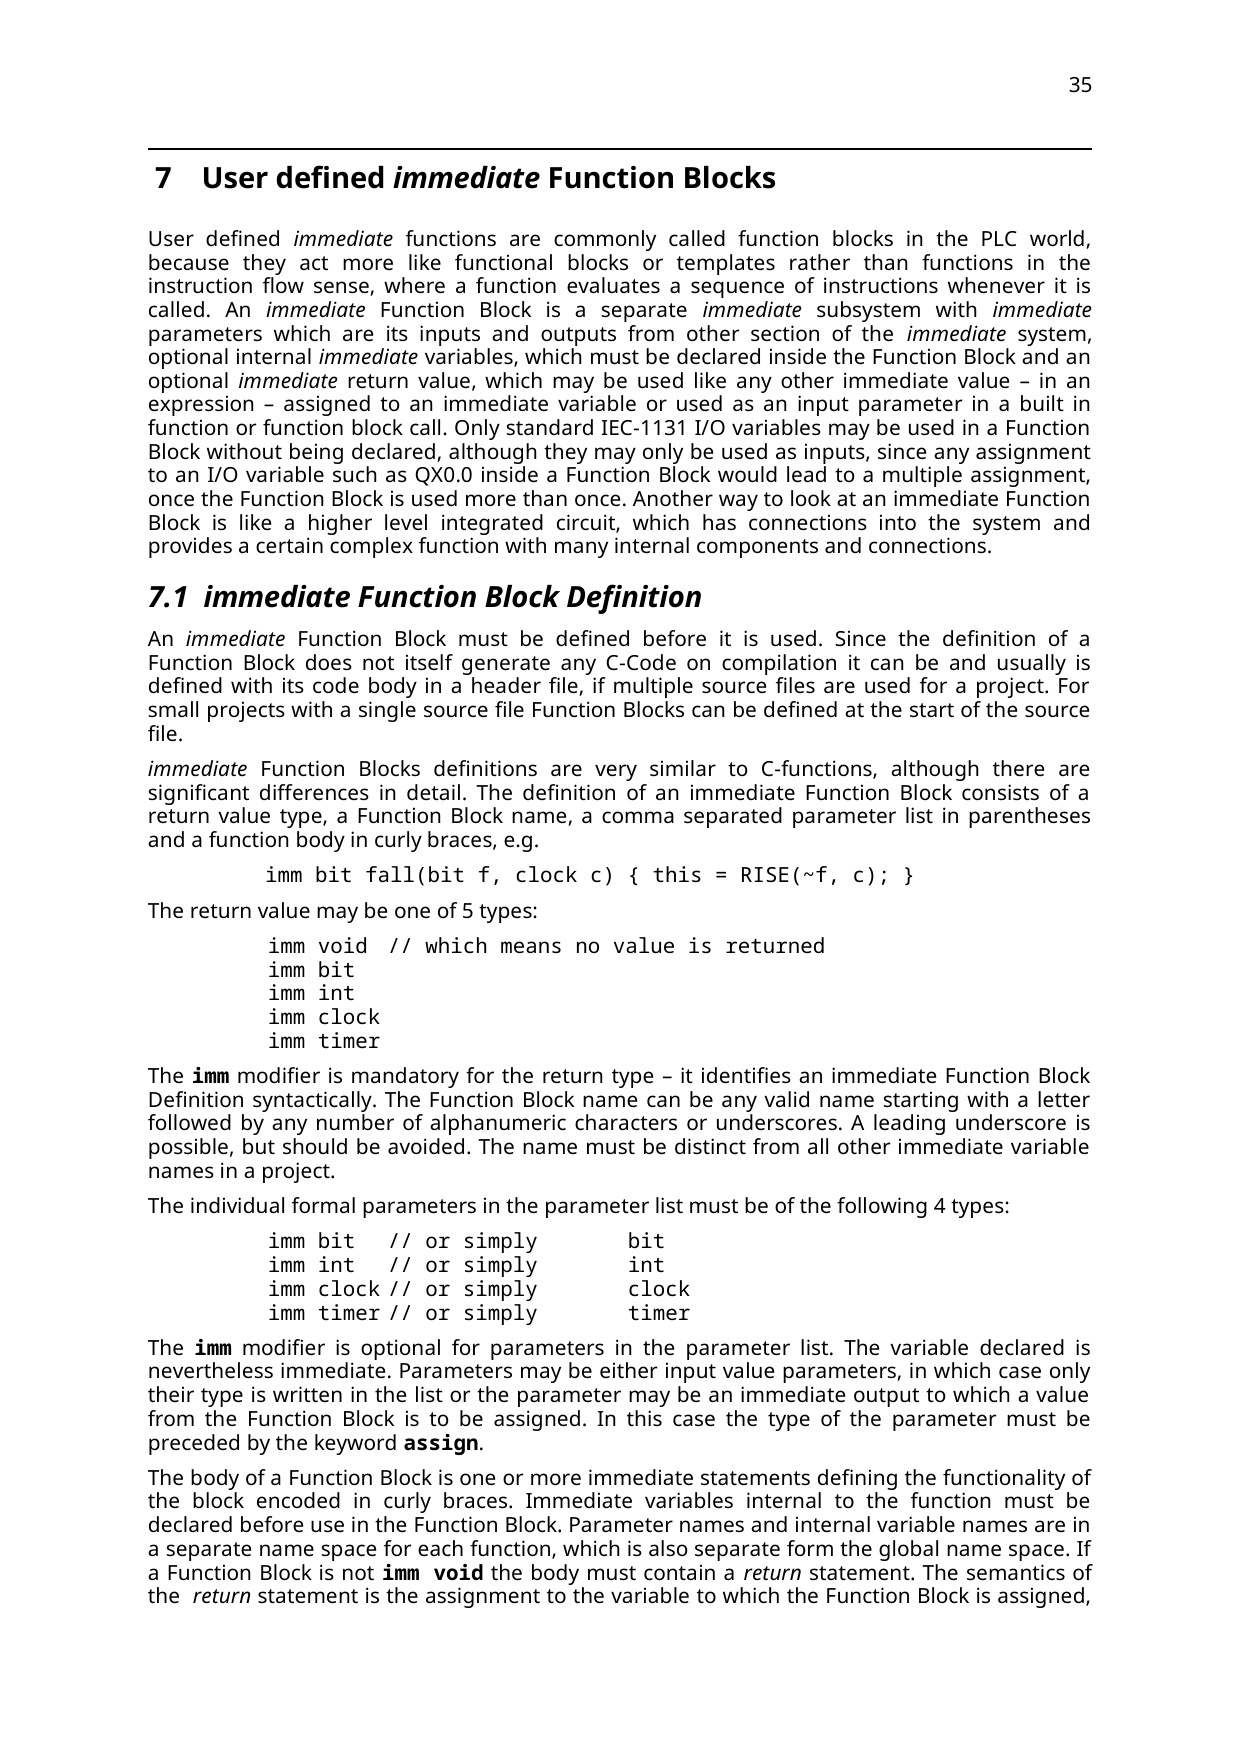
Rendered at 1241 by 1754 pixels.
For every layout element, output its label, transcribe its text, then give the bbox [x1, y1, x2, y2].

subtitle User defined immediate Function Blocks [148, 150, 1092, 204]
text The individual formal parameters in the parameter list must be of the following 4 types: [148, 1195, 1092, 1218]
text User defined immediate functions are commonly called function blocks in the PLC world, because they act more like functional blocks or templates rather than functions in the instruction flow sense, where a function evaluates a sequence of instructions whenever it is called. An immediate Function Block is a separate immediate subsystem with immediate parameters which are its inputs and outputs from other section of the immediate system, optional internal immediate variables, which must be declared inside the Function Block and an optional immediate return value, which may be used like any other immediate value – in an expression – assigned to an immediate variable or used as an input parameter in a built in function or function block call. Only standard IEC-1131 I/O variables may be used in a Function Block without being declared, although they may only be used as inputs, since any assignment to an I/O variable such as QX0.0 inside a Function Block would lead to a multiple assignment, once the Function Block is used more than once. Another way to look at an immediate Function Block is like a higher level integrated circuit, which has connections into the system and provides a certain complex function with many internal components and connections. [148, 227, 1092, 558]
text The imm modifier is optional for parameters in the parameter list. The variable declared is nevertheless immediate. Parameters may be either input value parameters, in which case only their type is written in the list or the parameter may be an immediate output to which a value from the Function Block is to be assigned. In this case the type of the parameter must be preceded by the keyword assign. [148, 1336, 1092, 1455]
text The body of a Function Block is one or more immediate statements defining the functionality of the block encoded in curly braces. Immediate variables internal to the function must be declared before use in the Function Block. Parameter names and internal variable names are in a separate name space for each function, which is also separate form the global name space. If a Function Block is not imm void the body must contain a return statement. The semantics of the return statement is the assignment to the variable to which the Function Block is assigned, [148, 1466, 1092, 1608]
text The return value may be one of 5 types: [148, 899, 1092, 923]
text imm bit fall(bit f, clock c) { this = RISE(~f, c); } [265, 864, 1092, 887]
text imm void // which means no value is returned imm bit imm int imm clock imm timer [268, 935, 1092, 1053]
text imm bit // or simply bit imm int // or simply int imm clock // or simply clock imm timer // or simply timer [268, 1230, 1092, 1325]
subtitle immediate Function Block Definition [148, 576, 1092, 616]
text An immediate Function Block must be defined before it is used. Since the definition of a Function Block does not itself generate any C-Code on compilation it can be and usually is defined with its code body in a header file, if multiple source files are used for a project. For small projects with a single source file Function Blocks can be defined at the start of the source file. [148, 627, 1092, 746]
text immediate Function Blocks definitions are very similar to C-functions, although there are significant differences in detail. The definition of an immediate Function Block consists of a return value type, a Function Block name, a comma separated parameter list in parentheses and a function body in curly braces, e.g. [148, 757, 1092, 852]
text The imm modifier is mandatory for the return type – it identifies an immediate Function Block Definition syntactically. The Function Block name can be any valid name starting with a letter followed by any number of alphanumeric characters or underscores. A leading underscore is possible, but should be avoided. The name must be distinct from all other immediate variable names in a project. [148, 1065, 1092, 1183]
